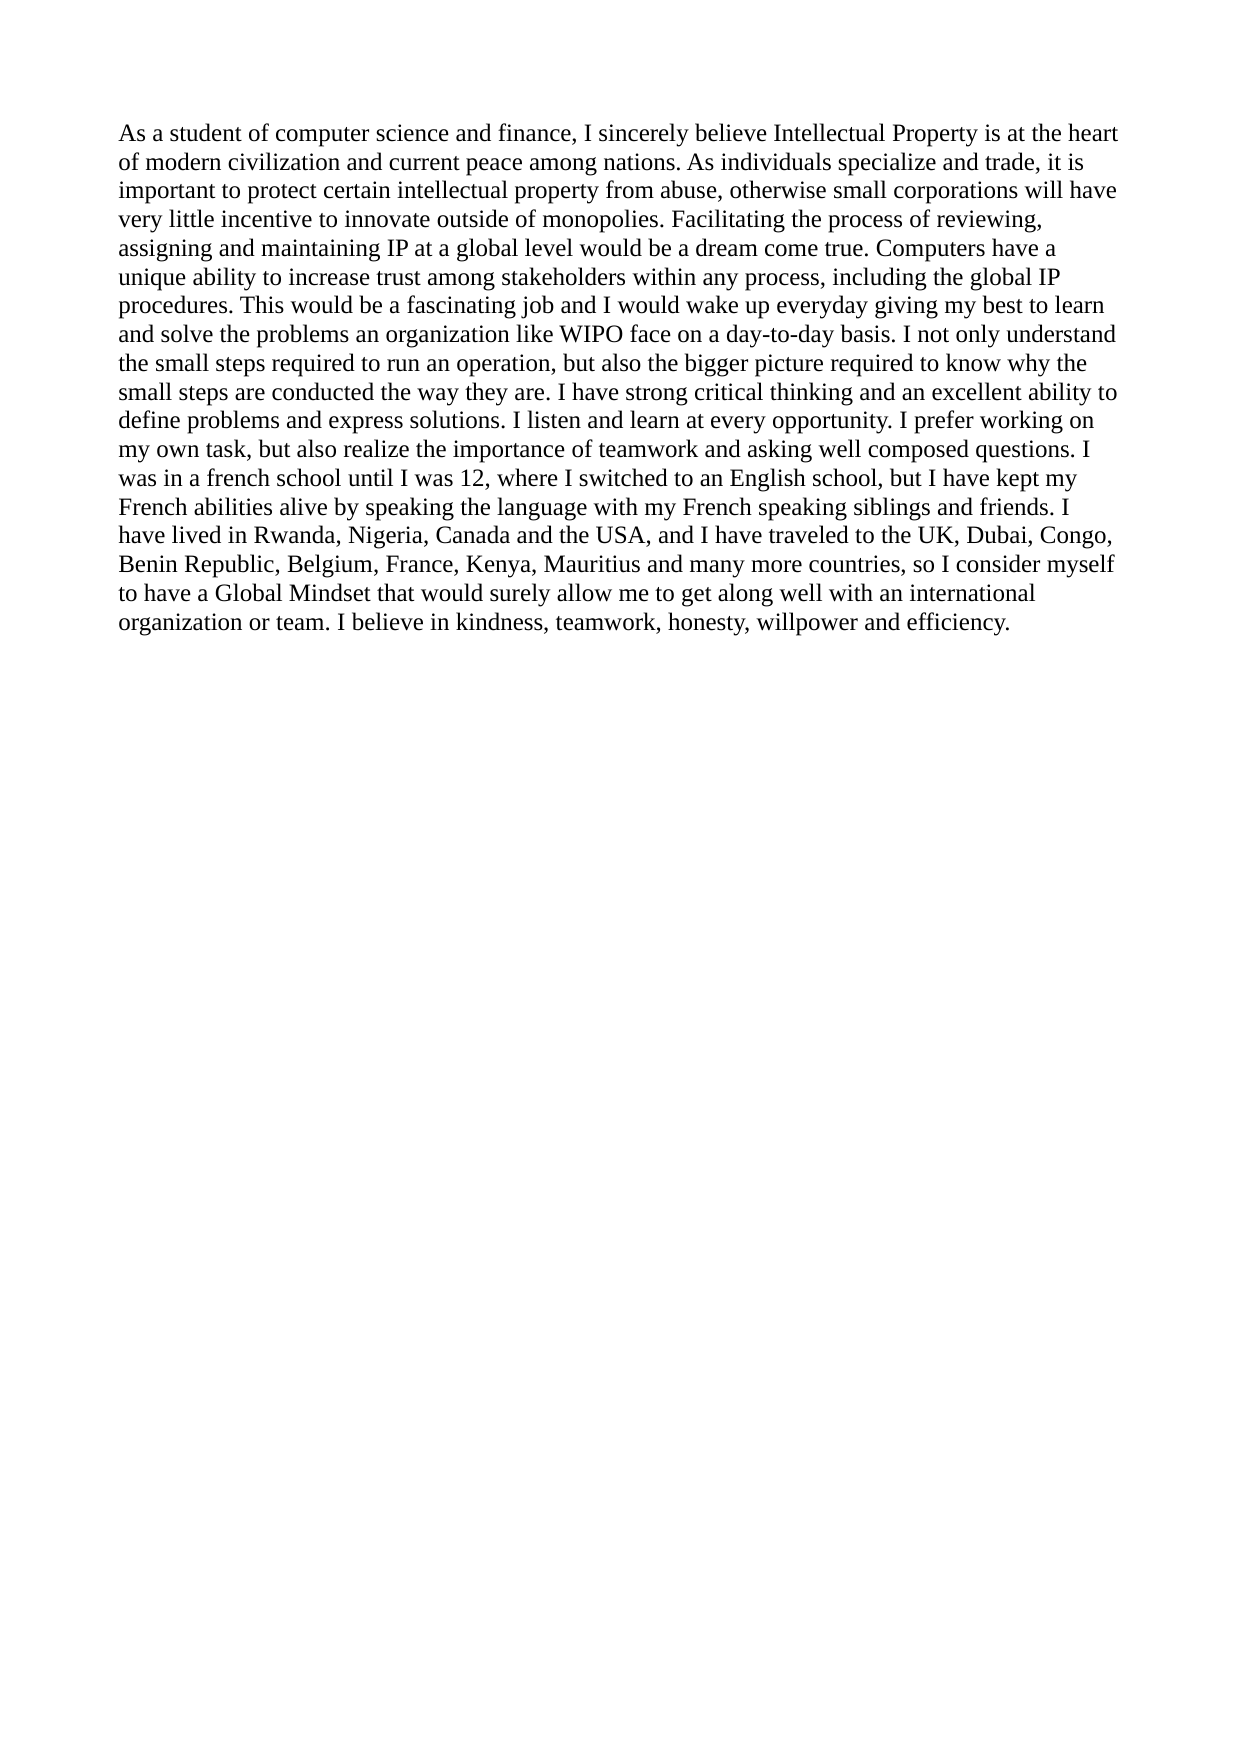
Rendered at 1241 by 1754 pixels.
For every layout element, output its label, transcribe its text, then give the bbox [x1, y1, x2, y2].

text As a student of computer science and finance, I sincerely believe Intellectual Property is at the heart of modern civilization and current peace among nations. As individuals specialize and trade, it is important to protect certain intellectual property from abuse, otherwise small corporations will have very little incentive to innovate outside of monopolies. Facilitating the process of reviewing, assigning and maintaining IP at a global level would be a dream come true. Computers have a unique ability to increase trust among stakeholders within any process, including the global IP procedures. This would be a fascinating job and I would wake up everyday giving my best to learn and solve the problems an organization like WIPO face on a day-to-day basis. I not only understand the small steps required to run an operation, but also the bigger picture required to know why the small steps are conducted the way they are. I have strong critical thinking and an excellent ability to define problems and express solutions. I listen and learn at every opportunity. I prefer working on my own task, but also realize the importance of teamwork and asking well composed questions. I was in a french school until I was 12, where I switched to an English school, but I have kept my French abilities alive by speaking the language with my French speaking siblings and friends. I have lived in Rwanda, Nigeria, Canada and the USA, and I have traveled to the UK, Dubai, Congo, Benin Republic, Belgium, France, Kenya, Mauritius and many more countries, so I consider myself to have a Global Mindset that would surely allow me to get along well with an international organization or team. I believe in kindness, teamwork, honesty, willpower and efficiency. [118, 118, 1122, 636]
